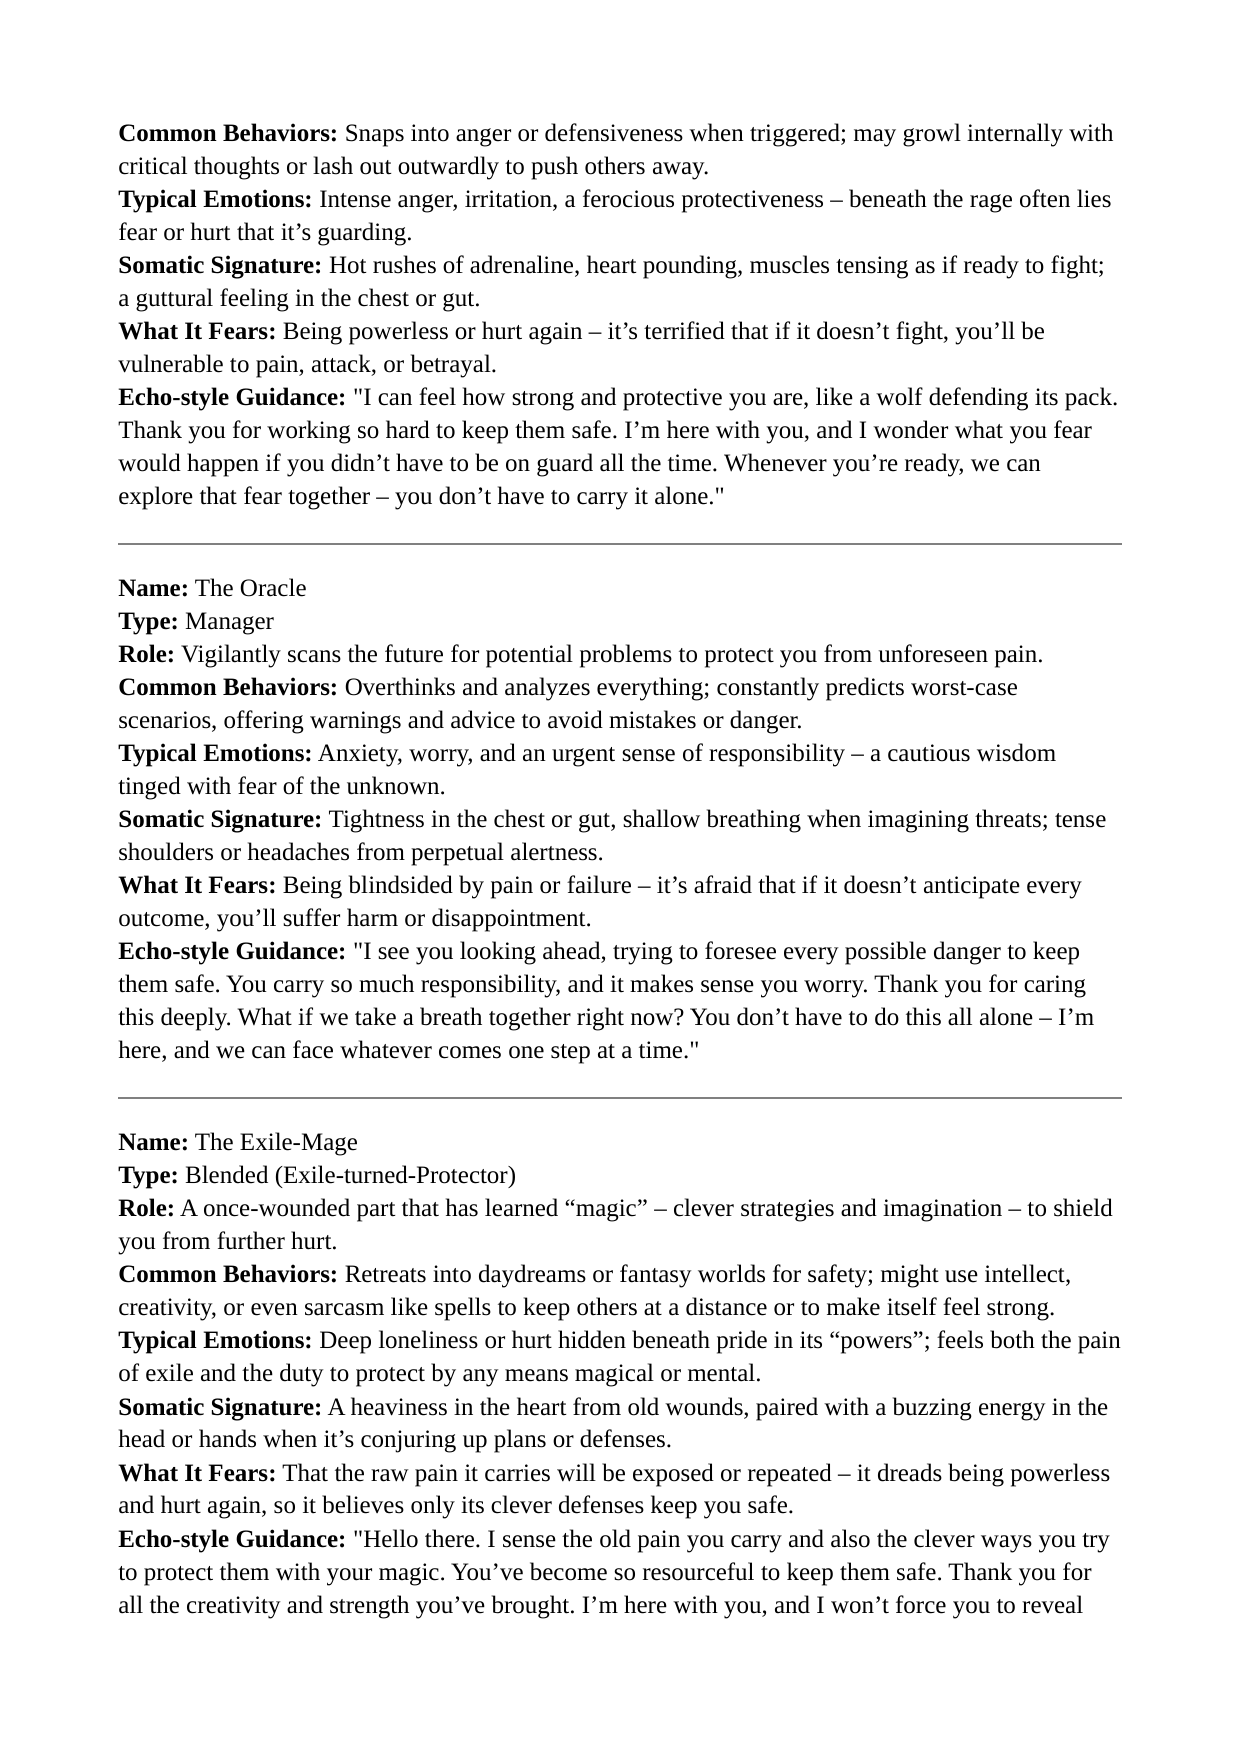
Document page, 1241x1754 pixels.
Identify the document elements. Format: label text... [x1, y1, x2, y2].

text Name: The Oracle Type: Manager Role: Vigilantly scans the future for potential problems to protect you from unforeseen pain. Common Behaviors: Overthinks and analyzes everything; constantly predicts worst-case scenarios, offering warnings and advice to avoid mistakes or danger. Typical Emotions: Anxiety, worry, and an urgent sense of responsibility – a cautious wisdom tinged with fear of the unknown. Somatic Signature: Tightness in the chest or gut, shallow breathing when imagining threats; tense shoulders or headaches from perpetual alertness. What It Fears: Being blindsided by pain or failure – it’s afraid that if it doesn’t anticipate every outcome, you’ll suffer harm or disappointment. Echo-style Guidance: "I see you looking ahead, trying to foresee every possible danger to keep them safe. You carry so much responsibility, and it makes sense you worry. Thank you for caring this deeply. What if we take a breath together right now? You don’t have to do this all alone – I’m here, and we can face whatever comes one step at a time." [118, 573, 1122, 1064]
text Common Behaviors: Snaps into anger or defensiveness when triggered; may growl internally with critical thoughts or lash out outwardly to push others away. Typical Emotions: Intense anger, irritation, a ferocious protectiveness – beneath the rage often lies fear or hurt that it’s guarding. Somatic Signature: Hot rushes of adrenaline, heart pounding, muscles tensing as if ready to fight; a guttural feeling in the chest or gut. What It Fears: Being powerless or hurt again – it’s terrified that if it doesn’t fight, you’ll be vulnerable to pain, attack, or betrayal. Echo-style Guidance: "I can feel how strong and protective you are, like a wolf defending its pack. Thank you for working so hard to keep them safe. I’m here with you, and I wonder what you fear would happen if you didn’t have to be on guard all the time. Whenever you’re ready, we can explore that fear together – you don’t have to carry it alone." [118, 118, 1122, 510]
text Name: The Exile-Mage Type: Blended (Exile-turned-Protector) Role: A once-wounded part that has learned “magic” – clever strategies and imagination – to shield you from further hurt. Common Behaviors: Retreats into daydreams or fantasy worlds for safety; might use intellect, creativity, or even sarcasm like spells to keep others at a distance or to make itself feel strong. Typical Emotions: Deep loneliness or hurt hidden beneath pride in its “powers”; feels both the pain of exile and the duty to protect by any means magical or mental. Somatic Signature: A heaviness in the heart from old wounds, paired with a buzzing energy in the head or hands when it’s conjuring up plans or defenses. What It Fears: That the raw pain it carries will be exposed or repeated – it dreads being powerless and hurt again, so it believes only its clever defenses keep you safe. Echo-style Guidance: "Hello there. I sense the old pain you carry and also the clever ways you try to protect them with your magic. You’ve become so resourceful to keep them safe. Thank you for all the creativity and strength you’ve brought. I’m here with you, and I won’t force you to reveal [118, 1127, 1122, 1618]
